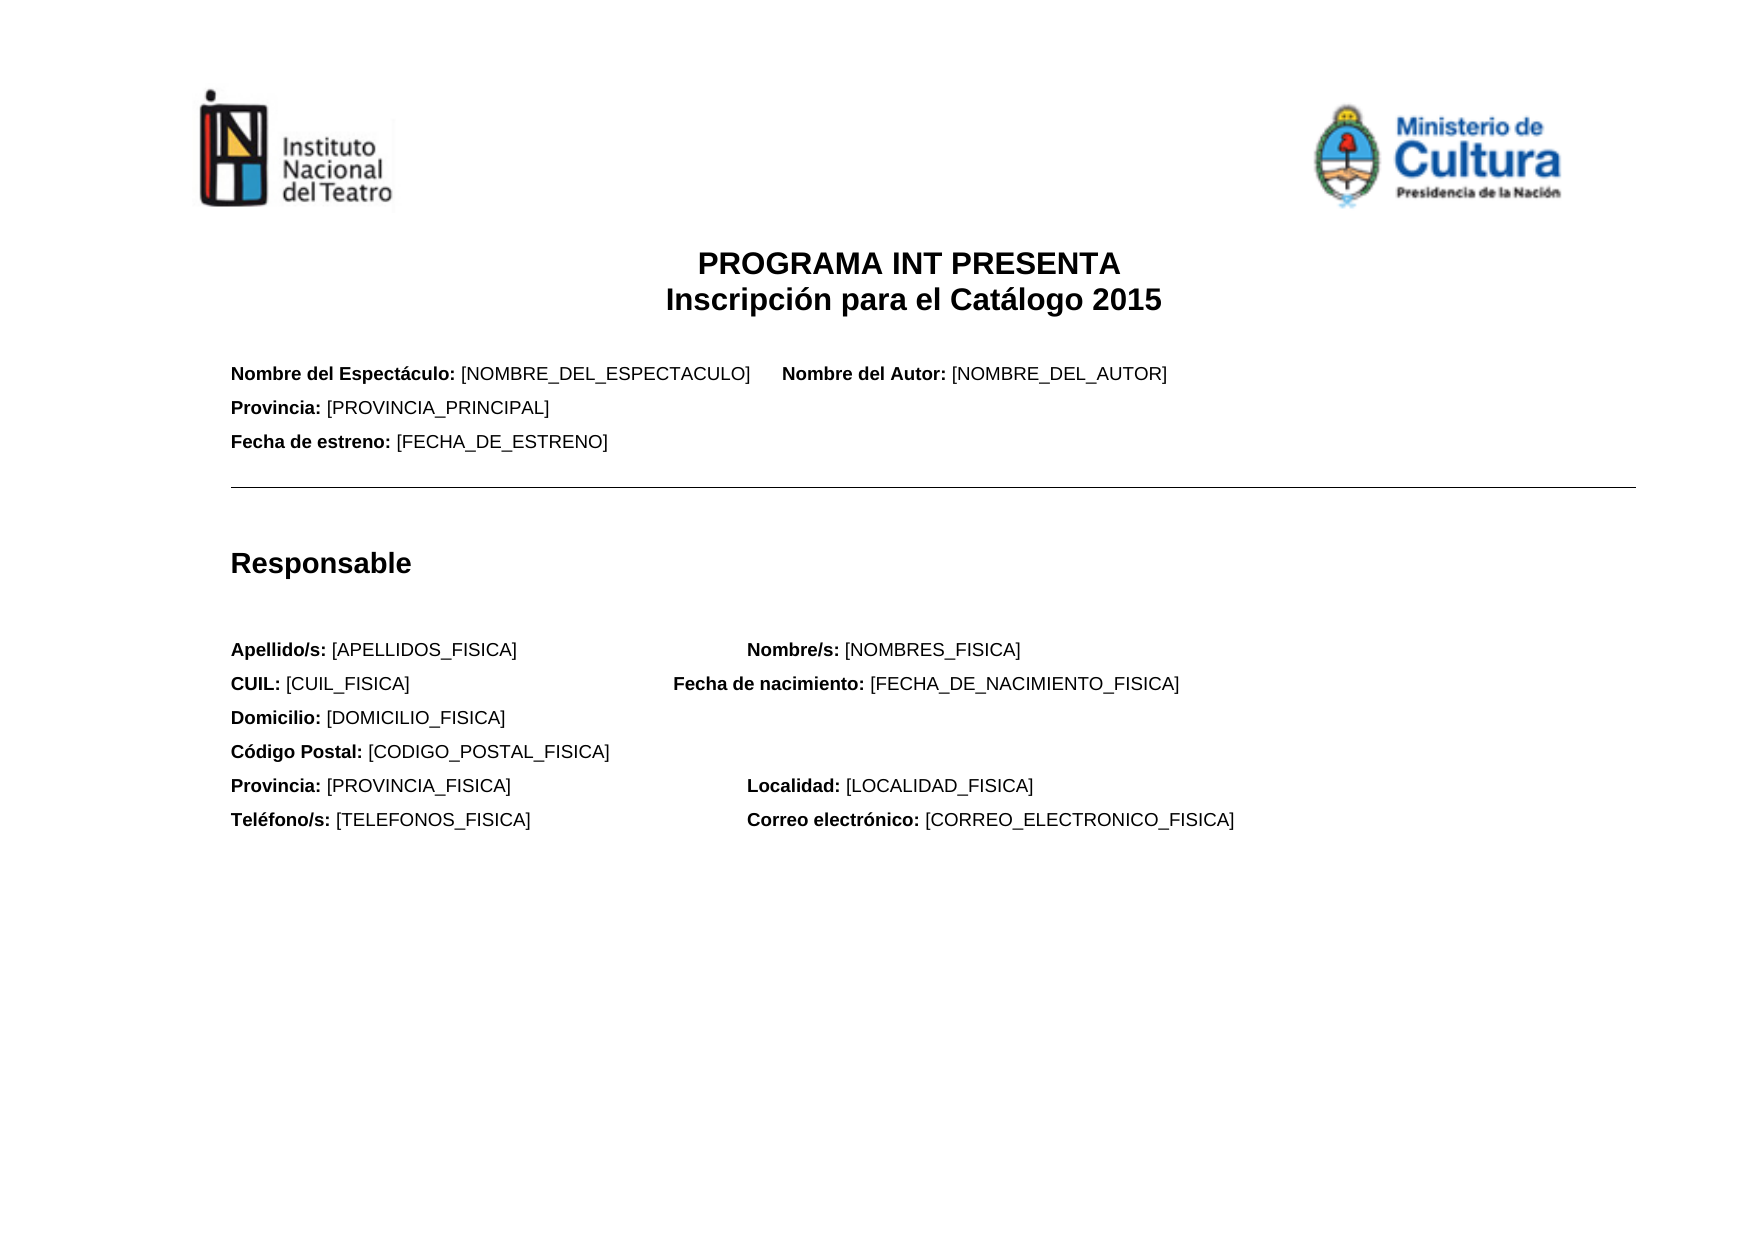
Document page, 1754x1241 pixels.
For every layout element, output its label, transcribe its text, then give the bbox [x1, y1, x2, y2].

text Fecha de estreno: [FECHA_DE_ESTRENO] [231, 431, 1636, 452]
text Provincia: [PROVINCIA_FISICA] Localidad: [LOCALIDAD_FISICA] [231, 775, 1636, 796]
text Domicilio: [DOMICILIO_FISICA] [231, 707, 1636, 728]
text Nombre del Espectáculo: [NOMBRE_DEL_ESPECTACULO] Nombre del Autor: [NOMBRE_DEL_AUTOR] [118, 363, 1636, 384]
text CUIL: [CUIL_FISICA] Fecha de nacimiento: [FECHA_DE_NACIMIENTO_FISICA] [231, 673, 1636, 694]
text PROGRAMA INT PRESENTA [118, 245, 1636, 281]
text Provincia: [PROVINCIA_PRINCIPAL] [231, 397, 1636, 418]
text Código Postal: [CODIGO_POSTAL_FISICA] [231, 741, 1636, 762]
text Responsable [230, 547, 1636, 580]
picture [192, 83, 456, 213]
text Inscripción para el Catálogo 2015 [118, 281, 1636, 317]
picture [1298, 97, 1578, 213]
text Apellido/s: [APELLIDOS_FISICA] Nombre/s: [NOMBRES_FISICA] [231, 639, 1636, 660]
text Teléfono/s: [TELEFONOS_FISICA] Correo electrónico: [CORREO_ELECTRONICO_FISICA] [231, 809, 1636, 831]
